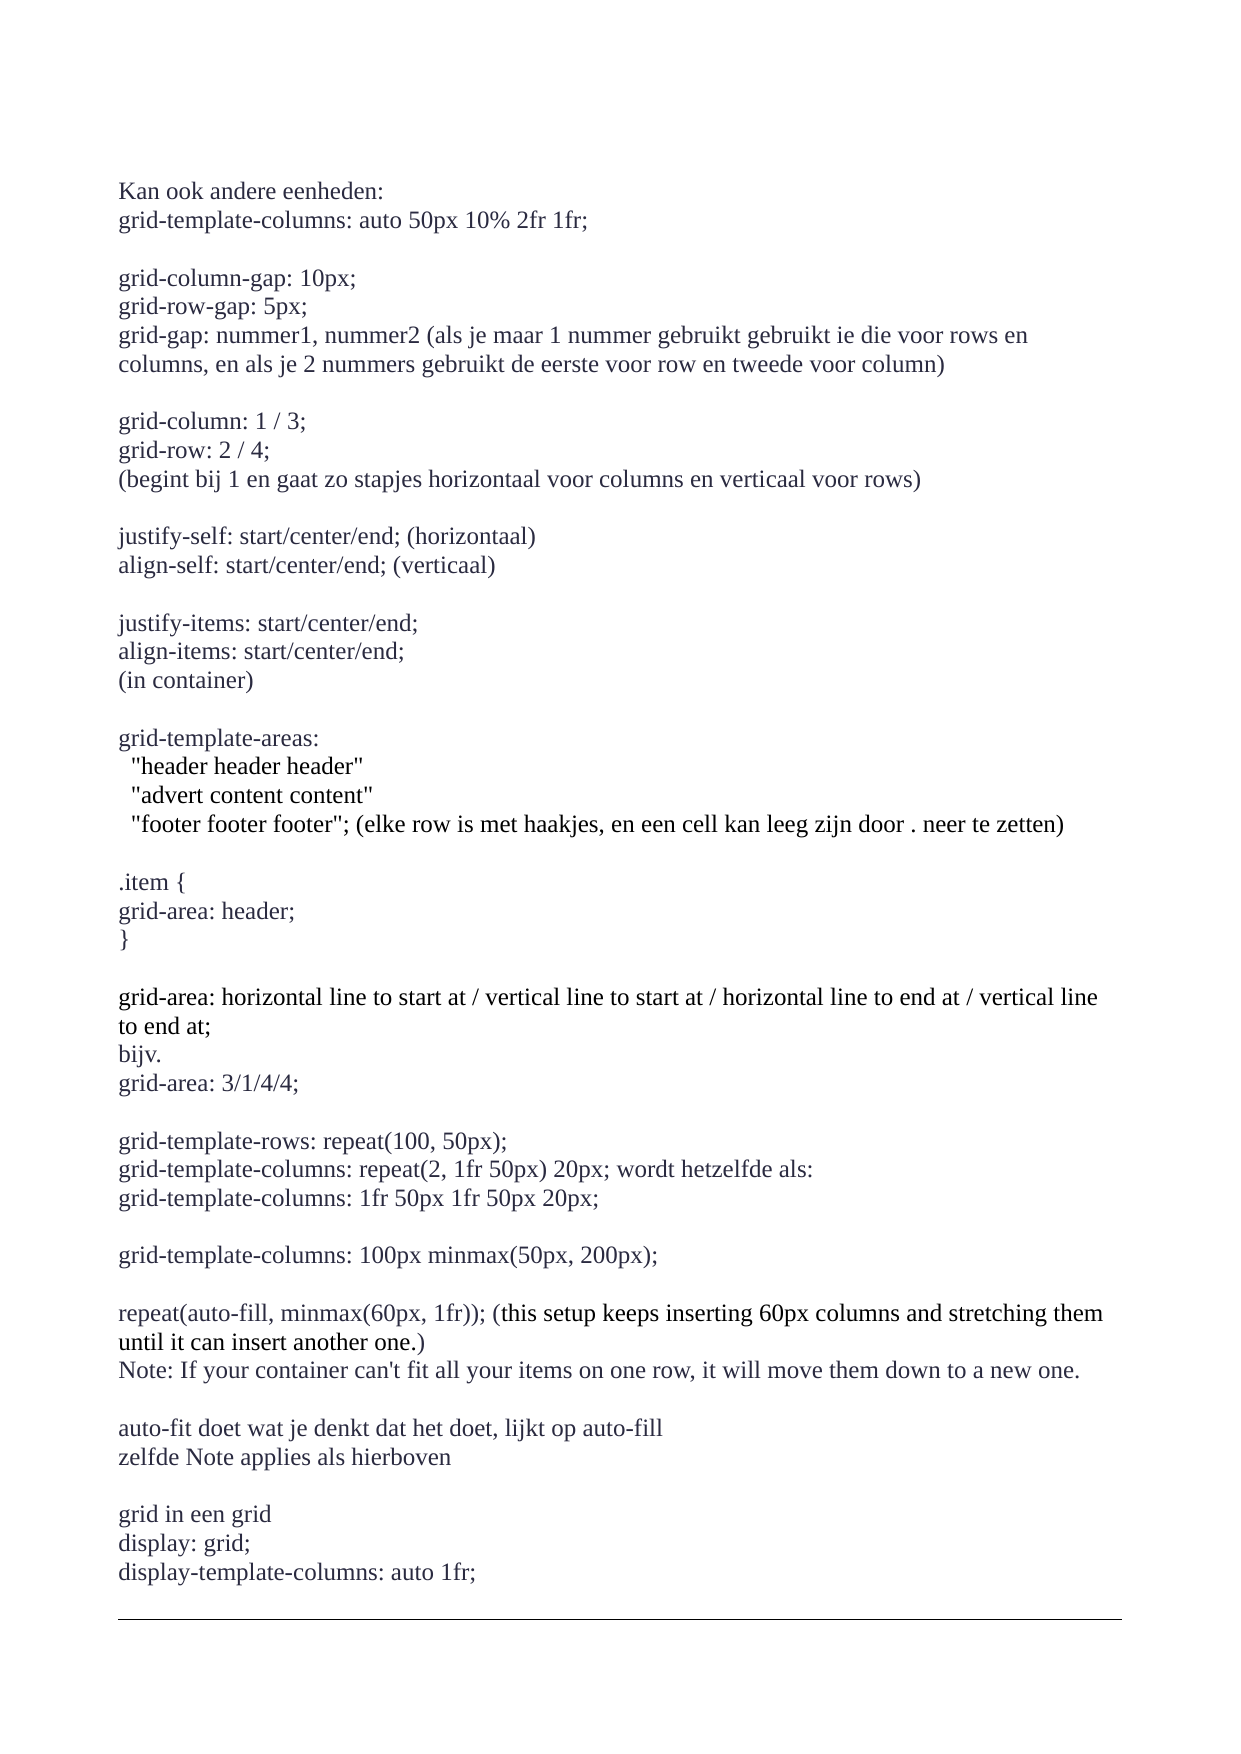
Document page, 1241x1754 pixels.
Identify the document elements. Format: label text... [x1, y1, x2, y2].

text grid-row-gap: 5px; [118, 291, 1122, 320]
text grid in een grid [118, 1499, 1122, 1528]
text display: grid; [118, 1528, 1122, 1557]
text "advert content content" [118, 780, 1122, 809]
text "header header header" [118, 751, 1122, 780]
text (begint bij 1 en gaat zo stapjes horizontaal voor columns en verticaal voor rows) [118, 464, 1122, 493]
text .item { [118, 867, 1122, 896]
text (in container) [118, 665, 1122, 694]
text grid-template-rows: repeat(100, 50px); [118, 1126, 1122, 1154]
text align-items: start/center/end; [118, 636, 1122, 665]
text Kan ook andere eenheden: grid-template-columns: auto 50px 10% 2fr 1fr; [118, 176, 1122, 234]
text Note: If your container can't fit all your items on one row, it will move them down to a new one. [118, 1355, 1122, 1384]
text align-self: start/center/end; (verticaal) [118, 550, 1122, 579]
text grid-area: header; [118, 896, 1122, 924]
text auto-fit doet wat je denkt dat het doet, lijkt op auto-fill [118, 1413, 1122, 1442]
text grid-template-areas: [118, 723, 1122, 751]
text grid-template-columns: 100px minmax(50px, 200px); [118, 1240, 1122, 1269]
text repeat(auto-fill, minmax(60px, 1fr)); (this setup keeps inserting 60px columns and stretching them until it can insert another one.) [118, 1298, 1122, 1355]
text } grid-area: horizontal line to start at / vertical line to start at / horizontal line to end at / vertical line to end at; [118, 924, 1122, 1039]
text grid-template-columns: 1fr 50px 1fr 50px 20px; [118, 1183, 1122, 1212]
text grid-template-columns: repeat(2, 1fr 50px) 20px; wordt hetzelfde als: [118, 1154, 1122, 1183]
text grid-column-gap: 10px; [118, 263, 1122, 291]
text display-template-columns: auto 1fr; [118, 1557, 1122, 1585]
text grid-area: 3/1/4/4; [118, 1068, 1122, 1097]
text "footer footer footer"; (elke row is met haakjes, en een cell kan leeg zijn door . neer te zetten) [118, 809, 1122, 838]
text justify-items: start/center/end; [118, 608, 1122, 636]
text bijv. [118, 1039, 1122, 1068]
text grid-gap: nummer1, nummer2 (als je maar 1 nummer gebruikt gebruikt ie die voor rows en columns, en als je 2 nummers gebruikt de eerste voor row en tweede voor column) [118, 320, 1122, 378]
text grid-row: 2 / 4; [118, 435, 1122, 464]
text grid-column: 1 / 3; [118, 406, 1122, 435]
text justify-self: start/center/end; (horizontaal) [118, 521, 1122, 550]
text zelfde Note applies als hierboven [118, 1442, 1122, 1470]
